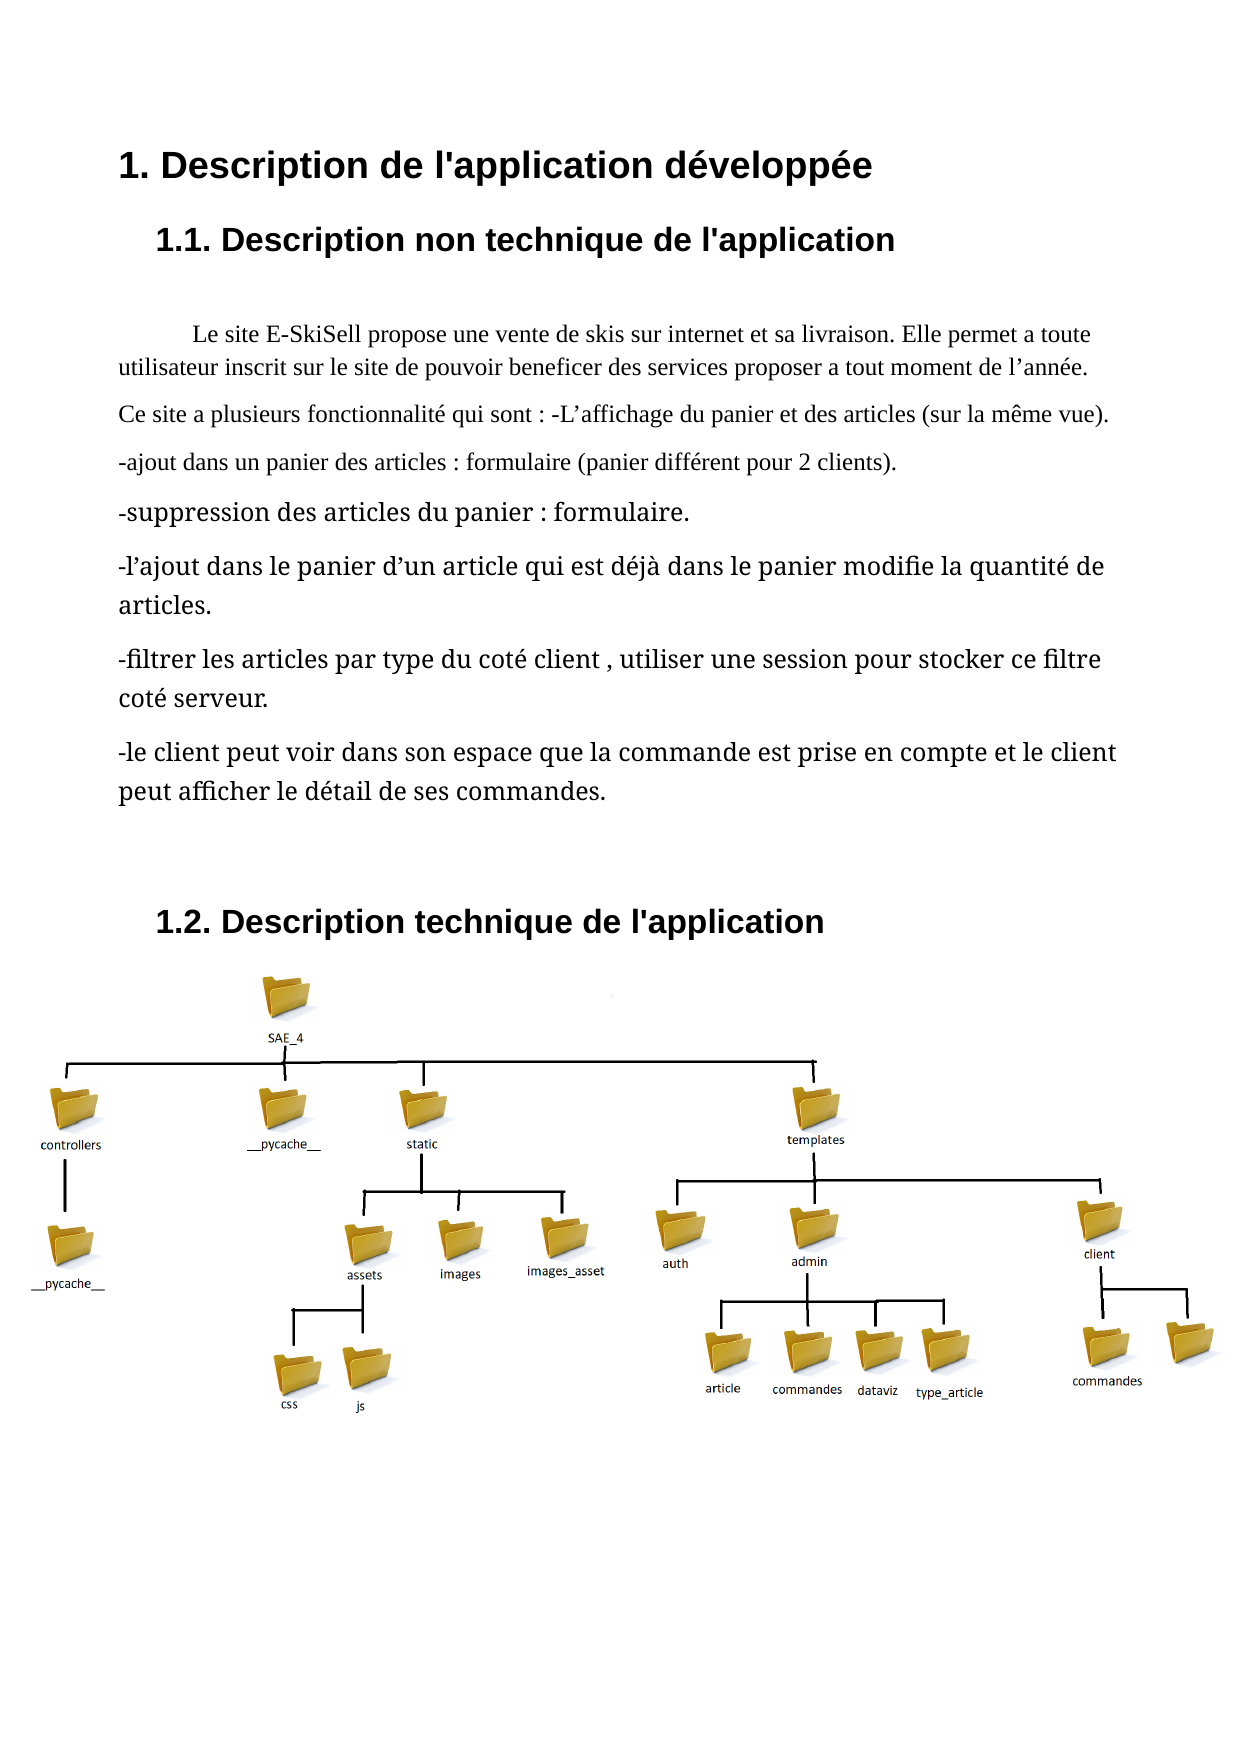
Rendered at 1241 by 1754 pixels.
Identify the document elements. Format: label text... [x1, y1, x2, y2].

text -suppression des articles du panier : formulaire. [118, 495, 1122, 529]
text -l’ajout dans le panier d’un article qui est déjà dans le panier modifie la quantité de articles. [118, 548, 1122, 622]
text Le site E-SkiSell propose une vente de skis sur internet et sa livraison. Elle permet a toute utilisateur inscrit sur le site de pouvoir beneficer des services proposer a tout moment de l’année. [118, 319, 1122, 381]
subtitle Description de l'application développée [118, 143, 1122, 187]
text Ce site a plusieurs fonctionnalité qui sont : -L’affichage du panier et des articles (sur la même vue). [118, 399, 1122, 428]
subtitle Description non technique de l'application [118, 220, 1122, 259]
text -ajout dans un panier des articles : formulaire (panier différent pour 2 clients). [118, 447, 1122, 476]
text -filtrer les articles par type du coté client , utiliser une session pour stocker ce filtre coté serveur. [118, 641, 1122, 714]
subtitle Description technique de l'application [118, 902, 1122, 940]
text -le client peut voir dans son espace que la commande est prise en compte et le client peut afficher le détail de ses commandes. [118, 734, 1122, 807]
